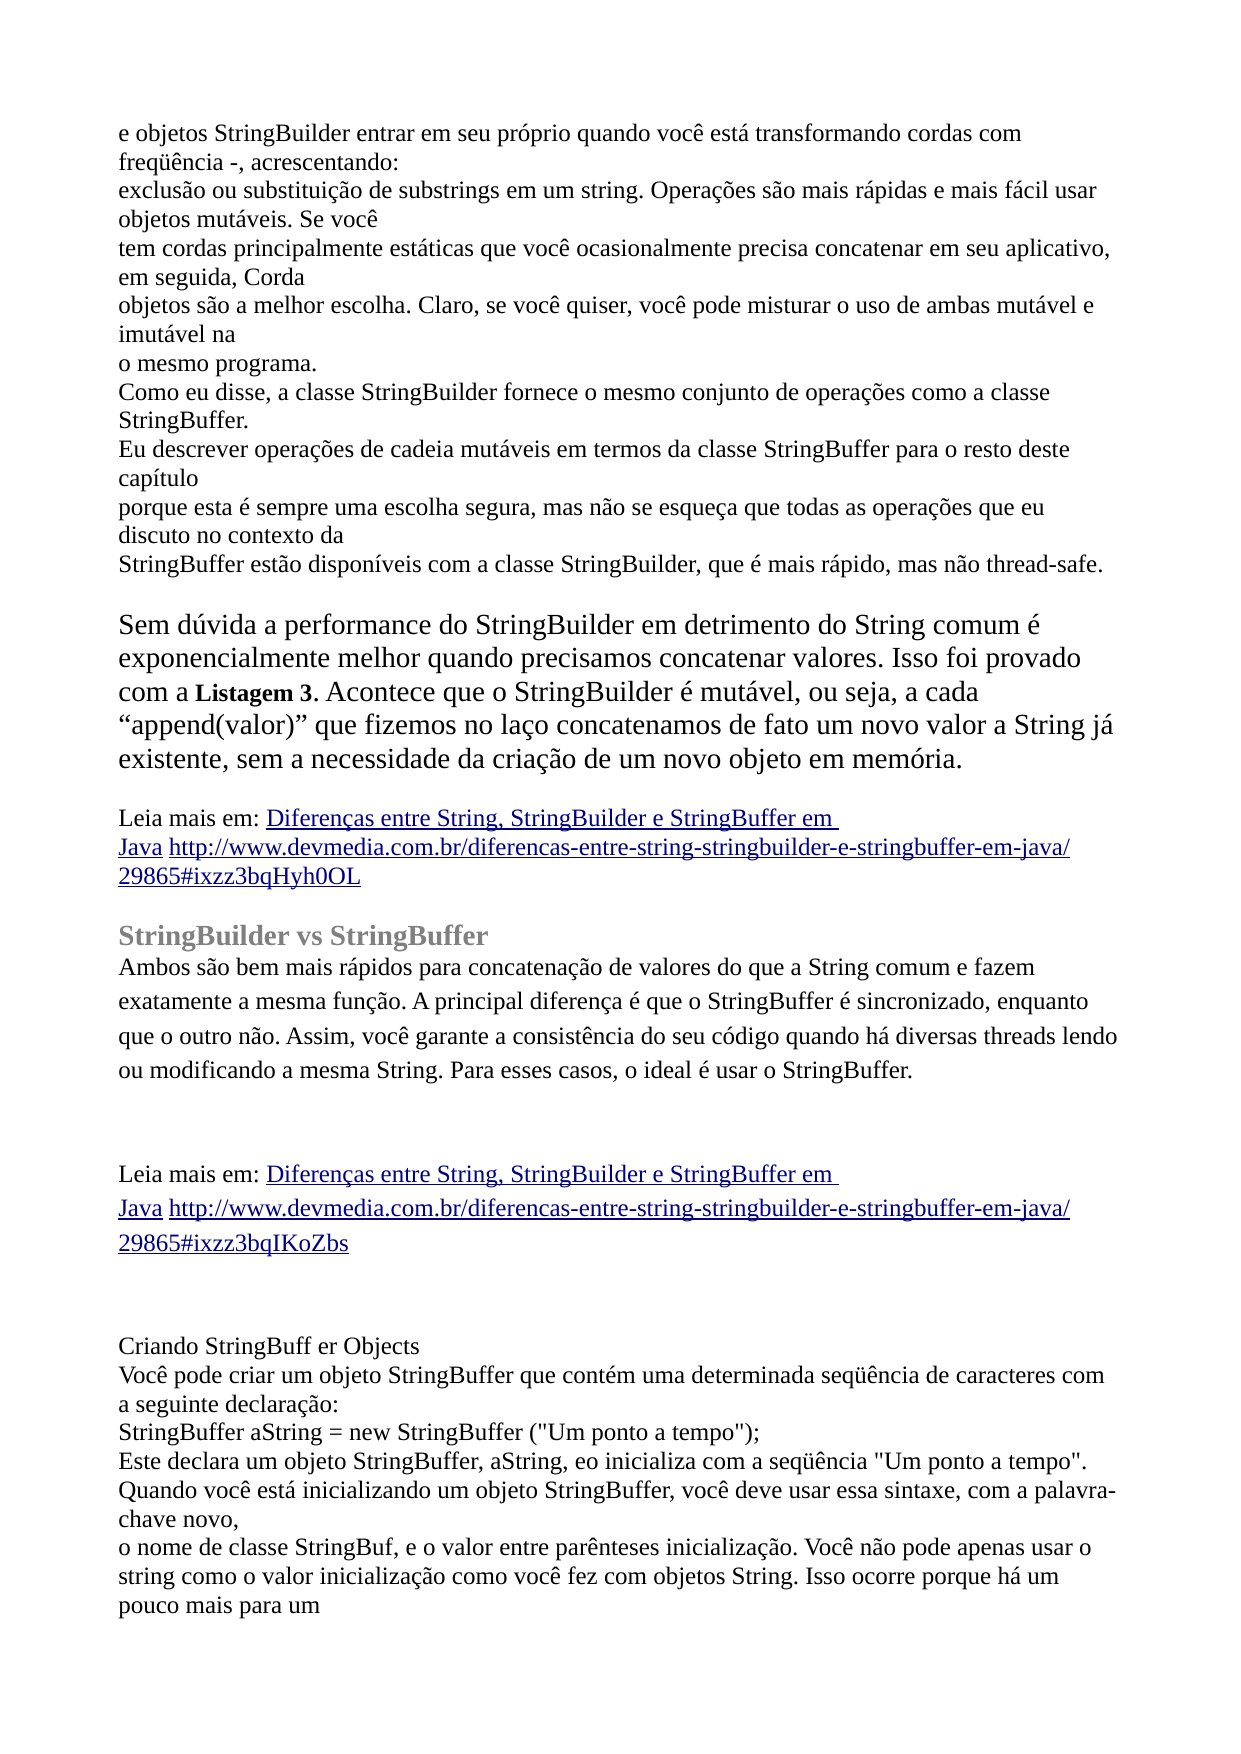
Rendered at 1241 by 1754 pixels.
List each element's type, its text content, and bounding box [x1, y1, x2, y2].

text Este declara um objeto StringBuffer, aString, eo inicializa com a seqüência "Um ponto a tempo". [118, 1446, 1122, 1475]
text porque esta é sempre uma escolha segura, mas não se esqueça que todas as operações que eu discuto no contexto da [118, 492, 1122, 549]
text objetos são a melhor escolha. Claro, se você quiser, você pode misturar o uso de ambas mutável e imutável na [118, 291, 1122, 348]
text Ambos são bem mais rápidos para concatenação de valores do que a String comum e fazem exatamente a mesma função. A principal diferença é que o StringBuffer é sincronizado, enquanto que o outro não. Assim, você garante a consistência do seu código quando há diversas threads lendo ou modificando a mesma String. Para esses casos, o ideal é usar o StringBuffer. [118, 952, 1122, 1084]
text Eu descrever operações de cadeia mutáveis em termos da classe StringBuffer para o resto deste capítulo [118, 434, 1122, 492]
text StringBuffer estão disponíveis com a classe StringBuilder, que é mais rápido, mas não thread-safe. [118, 549, 1122, 578]
text o nome de classe StringBuf, e o valor entre parênteses inicialização. Você não pode apenas usar o [118, 1532, 1122, 1561]
text Quando você está inicializando um objeto StringBuffer, você deve usar essa sintaxe, com a palavra-chave novo, [118, 1475, 1122, 1532]
subtitle StringBuilder vs StringBuffer [118, 918, 1122, 952]
text e objetos StringBuilder entrar em seu próprio quando você está transformando cordas com freqüência -, acrescentando: [118, 118, 1122, 176]
text Leia mais em: Diferenças entre String, StringBuilder e StringBuffer em Java http://www.devmedia.com.br/diferencas-entre-string-stringbuilder-e-stringbuffer-em-java/29865#ixzz3bqIKoZbs [118, 1090, 1122, 1256]
text exclusão ou substituição de substrings em um string. Operações são mais rápidas e mais fácil usar objetos mutáveis. Se você [118, 176, 1122, 233]
text Sem dúvida a performance do StringBuilder em detrimento do String comum é exponencialmente melhor quando precisamos concatenar valores. Isso foi provado com a Listagem 3. Acontece que o StringBuilder é mutável, ou seja, a cada “append(valor)” que fizemos no laço concatenamos de fato um novo valor a String já existente, sem a necessidade da criação de um novo objeto em memória. Leia mais em: Diferenças entre String, StringBuilder e StringBuffer em Java http://www.devmedia.com.br/diferencas-entre-string-stringbuilder-e-stringbuffer-em-java/29865#ixzz3bqHyh0OL [118, 607, 1122, 889]
text o mesmo programa. [118, 348, 1122, 377]
text Criando StringBuff er Objects [118, 1331, 1122, 1360]
text Você pode criar um objeto StringBuffer que contém uma determinada seqüência de caracteres com a seguinte declaração: [118, 1360, 1122, 1417]
text StringBuffer aString = new StringBuffer ("Um ponto a tempo"); [118, 1417, 1122, 1446]
text string como o valor inicialização como você fez com objetos String. Isso ocorre porque há um pouco mais para um [118, 1561, 1122, 1619]
text tem cordas principalmente estáticas que você ocasionalmente precisa concatenar em seu aplicativo, em seguida, Corda [118, 233, 1122, 291]
text Como eu disse, a classe StringBuilder fornece o mesmo conjunto de operações como a classe StringBuffer. [118, 377, 1122, 434]
